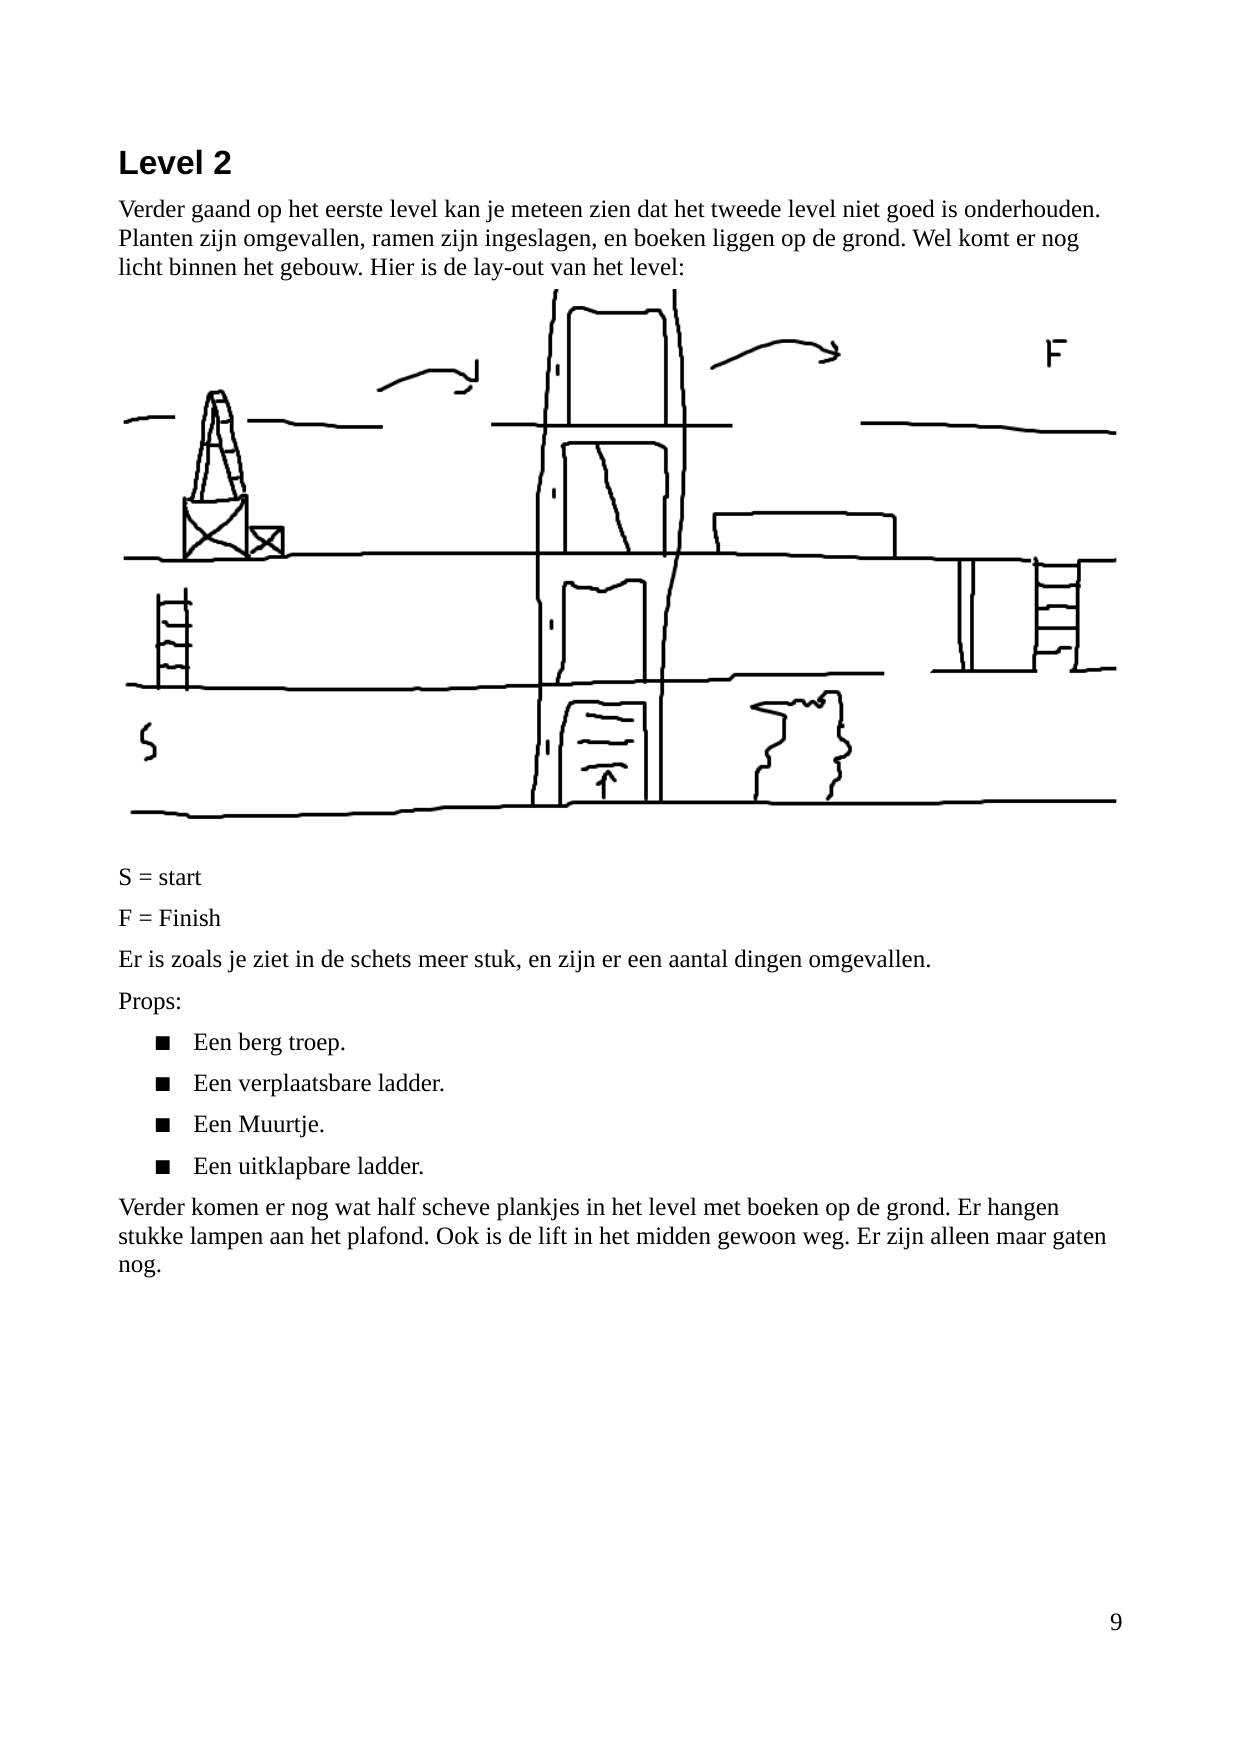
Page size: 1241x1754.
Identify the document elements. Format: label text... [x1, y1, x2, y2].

text F = Finish [118, 903, 1122, 932]
text Props: [118, 986, 1122, 1014]
list Een Muurtje. [156, 1109, 1122, 1138]
list Een uitklapbare ladder. [156, 1151, 1122, 1179]
text S = start [118, 293, 1122, 891]
subtitle Level 2 [118, 143, 1122, 182]
text Verder gaand op het eerste level kan je meteen zien dat het tweede level niet goed is onderhouden. Planten zijn omgevallen, ramen zijn ingeslagen, en boeken liggen op de grond. Wel komt er nog licht binnen het gebouw. Hier is de lay-out van het level: [118, 194, 1122, 281]
list Een verplaatsbare ladder. [156, 1068, 1122, 1097]
text Verder komen er nog wat half scheve plankjes in het level met boeken op de grond. Er hangen stukke lampen aan het plafond. Ook is de lift in het midden gewoon weg. Er zijn alleen maar gaten nog. [118, 1192, 1122, 1278]
picture [123, 289, 1117, 862]
text Er is zoals je ziet in de schets meer stuk, en zijn er een aantal dingen omgevallen. [118, 944, 1122, 973]
list Een berg troep. [156, 1027, 1122, 1056]
